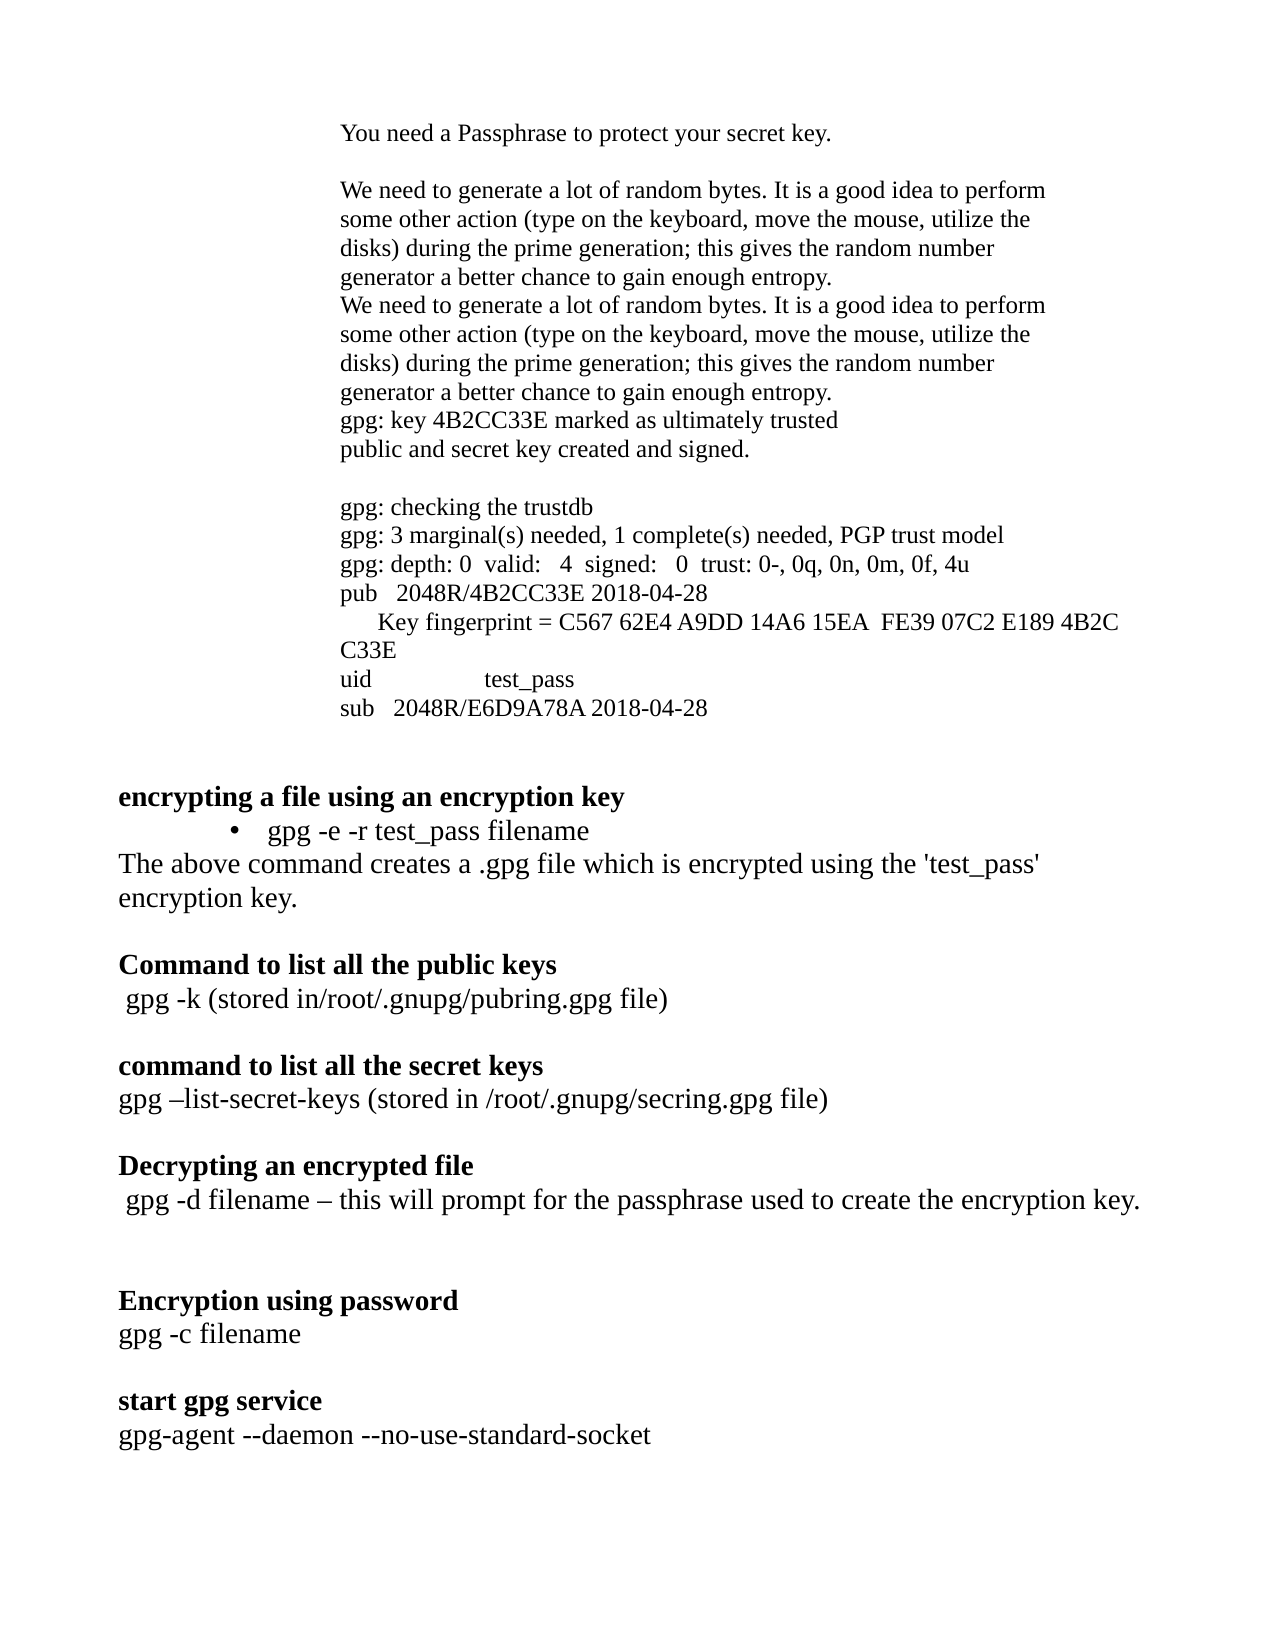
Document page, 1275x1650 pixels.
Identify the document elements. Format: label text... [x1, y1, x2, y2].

text Encryption using password [118, 1283, 1157, 1316]
text gpg: key 4B2CC33E marked as ultimately trusted [118, 406, 1157, 434]
text The above command creates a .gpg file which is encrypted using the 'test_pass' encryption key. [118, 847, 1157, 914]
text gpg -d filename – this will prompt for the passphrase used to create the encryption key. [118, 1182, 1157, 1216]
text We need to generate a lot of random bytes. It is a good idea to perform [118, 291, 1157, 319]
text disks) during the prime generation; this gives the random number [118, 233, 1157, 262]
text uid test_pass [118, 664, 1157, 693]
text encrypting a file using an encryption key [118, 779, 1157, 813]
text Key fingerprint = C567 62E4 A9DD 14A6 15EA FE39 07C2 E189 4B2C C33E [118, 607, 1157, 664]
text gpg -c filename [118, 1316, 1157, 1350]
text gpg –list-secret-keys (stored in /root/.gnupg/secring.gpg file) [118, 1081, 1157, 1115]
text public and secret key created and signed. [118, 434, 1157, 463]
text some other action (type on the keyboard, move the mouse, utilize the [118, 319, 1157, 348]
text We need to generate a lot of random bytes. It is a good idea to perform [118, 176, 1157, 204]
text gpg -k (stored in/root/.gnupg/pubring.gpg file) [118, 981, 1157, 1014]
text Decrypting an encrypted file [118, 1148, 1157, 1182]
text Command to list all the public keys [118, 947, 1157, 981]
text gpg: 3 marginal(s) needed, 1 complete(s) needed, PGP trust model [118, 521, 1157, 549]
text gpg: depth: 0 valid: 4 signed: 0 trust: 0-, 0q, 0n, 0m, 0f, 4u [118, 549, 1157, 578]
text pub 2048R/4B2CC33E 2018-04-28 [118, 578, 1157, 607]
text disks) during the prime generation; this gives the random number [118, 348, 1157, 377]
text some other action (type on the keyboard, move the mouse, utilize the [118, 204, 1157, 233]
text start gpg service [118, 1383, 1157, 1417]
text gpg: checking the trustdb [118, 492, 1157, 521]
text You need a Passphrase to protect your secret key. [118, 118, 1157, 147]
text generator a better chance to gain enough entropy. [118, 377, 1157, 406]
text command to list all the secret keys [118, 1048, 1157, 1081]
list gpg -e -r test_pass filename [229, 813, 1157, 847]
text gpg-agent --daemon --no-use-standard-socket [118, 1417, 1157, 1450]
text sub 2048R/E6D9A78A 2018-04-28 [118, 693, 1157, 722]
text generator a better chance to gain enough entropy. [118, 262, 1157, 291]
